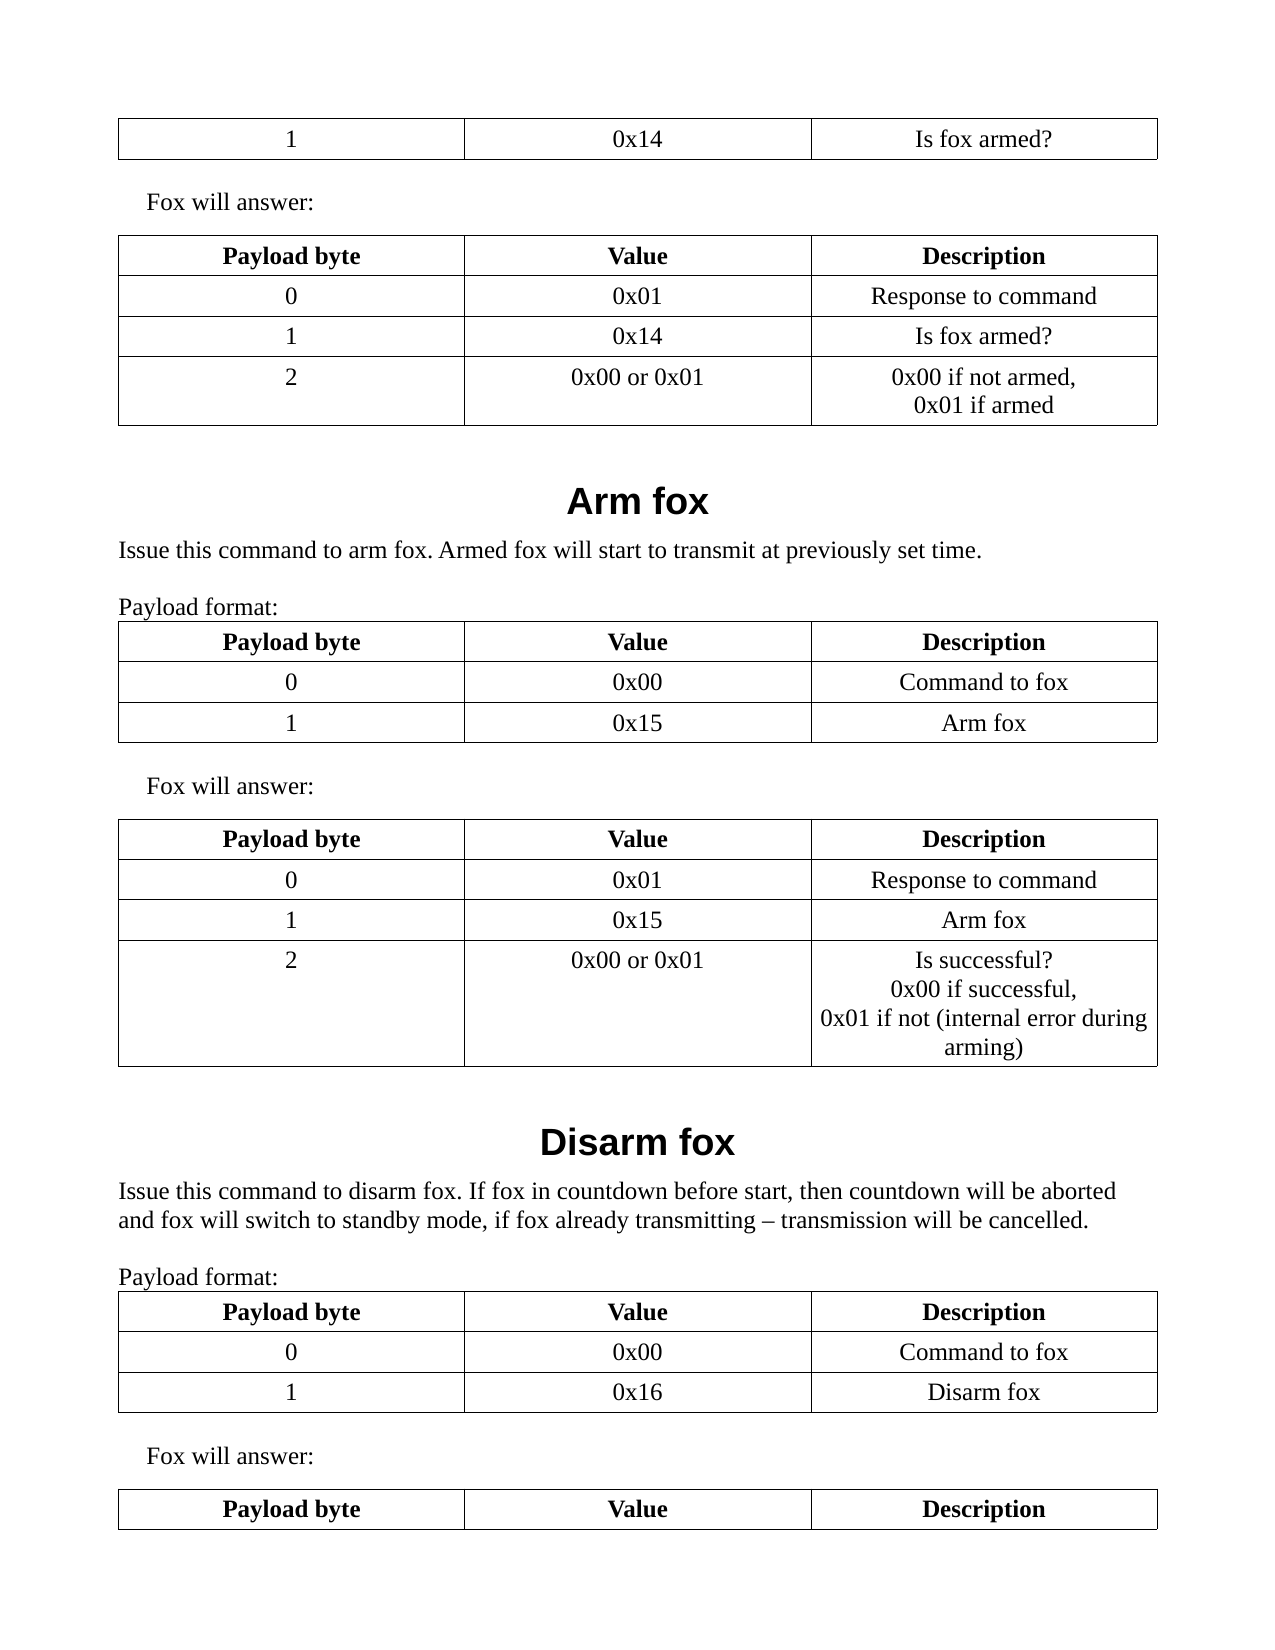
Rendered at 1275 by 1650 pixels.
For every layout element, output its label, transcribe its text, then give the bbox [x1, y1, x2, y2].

subtitle Disarm fox [118, 1120, 1157, 1163]
table_header Payload byte [119, 1292, 464, 1331]
table_header Payload byte [119, 1490, 464, 1529]
text Fox will answer: [118, 771, 1157, 800]
table_header Payload byte [119, 820, 464, 859]
table_cell 0 [119, 276, 464, 316]
table_header Payload byte [119, 236, 464, 275]
table_cell 1 [119, 900, 464, 939]
table_cell 1 [119, 119, 464, 158]
table_cell Is successful? 0x00 if successful, 0x01 if not (internal error during arming) [812, 941, 1157, 1066]
table_header Value [465, 622, 811, 661]
text Issue this command to arm fox. Armed fox will start to transmit at previously set time. [118, 535, 1157, 564]
text Payload format: [118, 592, 1157, 621]
table_cell Response to command [812, 276, 1157, 316]
table_cell 2 [119, 357, 464, 425]
table_cell 0x00 or 0x01 [465, 941, 811, 1066]
table_cell 0x00 if not armed, 0x01 if armed [812, 357, 1157, 425]
table_cell Command to fox [812, 1332, 1157, 1372]
table_header Payload byte [119, 622, 464, 661]
table_cell 0x01 [465, 860, 811, 899]
table_cell 0x14 [465, 317, 811, 356]
table_header Description [812, 1292, 1157, 1331]
table_cell Arm fox [812, 900, 1157, 939]
text Payload format: [118, 1262, 1157, 1291]
subtitle Arm fox [118, 479, 1157, 522]
table_cell 0x15 [465, 703, 811, 742]
text Issue this command to disarm fox. If fox in countdown before start, then countdown will be aborted and fox will switch to standby mode, if fox already transmitting – transmission will be cancelled. [118, 1176, 1157, 1233]
table_cell 2 [119, 941, 464, 1066]
table_cell 0x15 [465, 900, 811, 939]
table_cell 0x00 [465, 1332, 811, 1372]
table_cell 1 [119, 703, 464, 742]
table_cell Response to command [812, 860, 1157, 899]
table_cell Arm fox [812, 703, 1157, 742]
table_cell Disarm fox [812, 1373, 1157, 1412]
table_header Description [812, 1490, 1157, 1529]
table_header Description [812, 622, 1157, 661]
table_header Value [465, 236, 811, 275]
text Fox will answer: [118, 187, 1157, 216]
text Fox will answer: [118, 1441, 1157, 1469]
table_cell Is fox armed? [812, 317, 1157, 356]
table_cell 0x01 [465, 276, 811, 316]
table_cell 0x16 [465, 1373, 811, 1412]
table_cell Command to fox [812, 662, 1157, 702]
table_header Description [812, 236, 1157, 275]
table_cell 0x00 or 0x01 [465, 357, 811, 425]
table_cell 0 [119, 1332, 464, 1372]
table_cell Is fox armed? [812, 119, 1157, 158]
table_cell 0x14 [465, 119, 811, 158]
table_header Value [465, 1292, 811, 1331]
table_header Value [465, 820, 811, 859]
table_cell 0x00 [465, 662, 811, 702]
table_cell 1 [119, 317, 464, 356]
table_header Description [812, 820, 1157, 859]
table_cell 0 [119, 662, 464, 702]
table_cell 0 [119, 860, 464, 899]
table_header Value [465, 1490, 811, 1529]
table_cell 1 [119, 1373, 464, 1412]
